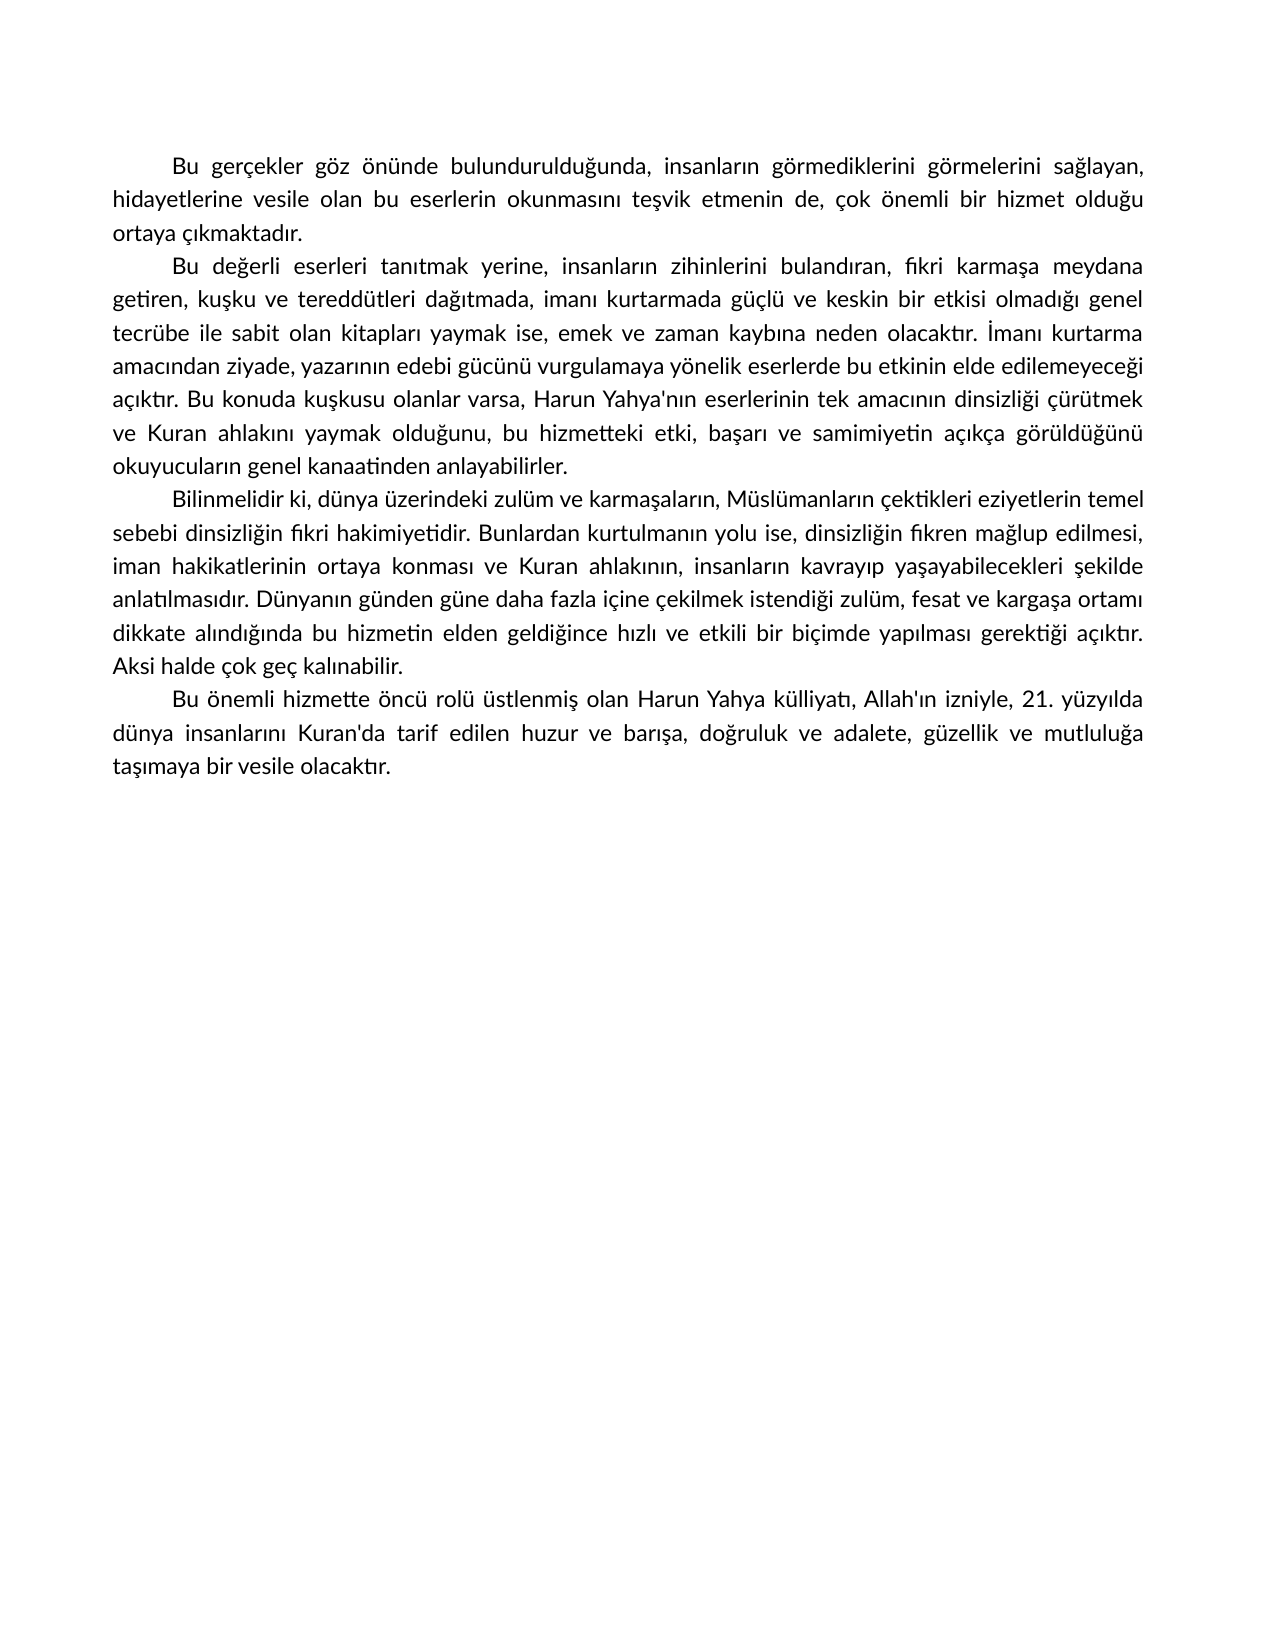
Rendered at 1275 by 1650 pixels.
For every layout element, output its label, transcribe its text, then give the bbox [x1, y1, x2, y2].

text Bu gerçekler göz önünde bulundurulduğunda, insanların görmediklerini görmelerini sağlayan, hidayetlerine vesile olan bu eserlerin okunmasını teşvik etmenin de, çok önemli bir hizmet olduğu ortaya çıkmaktadır. [112, 148, 1145, 248]
text Bilinmelidir ki, dünya üzerindeki zulüm ve karmaşaların, Müslümanların çektikleri eziyetlerin temel sebebi dinsizliğin fikri hakimiyetidir. Bunlardan kurtulmanın yolu ise, dinsizliğin fikren mağlup edilmesi, iman hakikatlerinin ortaya konması ve Kuran ahlakının, insanların kavrayıp yaşayabilecekleri şekilde anlatılmasıdır. Dünyanın günden güne daha fazla içine çekilmek istendiği zulüm, fesat ve kargaşa ortamı dikkate alındığında bu hizmetin elden geldiğince hızlı ve etkili bir biçimde yapılması gerektiği açıktır. Aksi halde çok geç kalınabilir. [112, 481, 1145, 681]
text Bu önemli hizmette öncü rolü üstlenmiş olan Harun Yahya külliyatı, Allah'ın izniyle, 21. yüzyılda dünya insanlarını Kuran'da tarif edilen huzur ve barışa, doğruluk ve adalete, güzellik ve mutluluğa taşımaya bir vesile olacaktır. [112, 681, 1145, 781]
text Bu değerli eserleri tanıtmak yerine, insanların zihinlerini bulandıran, fikri karmaşa meydana getiren, kuşku ve tereddütleri dağıtmada, imanı kurtarmada güçlü ve keskin bir etkisi olmadığı genel tecrübe ile sabit olan kitapları yaymak ise, emek ve zaman kaybına neden olacaktır. İmanı kurtarma amacından ziyade, yazarının edebi gücünü vurgulamaya yönelik eserlerde bu etkinin elde edilemeyeceği açıktır. Bu konuda kuşkusu olanlar varsa, Harun Yahya'nın eserlerinin tek amacının dinsizliği çürütmek ve Kuran ahlakını yaymak olduğunu, bu hizmetteki etki, başarı ve samimiyetin açıkça görüldüğünü okuyucuların genel kanaatinden anlayabilirler. [112, 248, 1145, 481]
